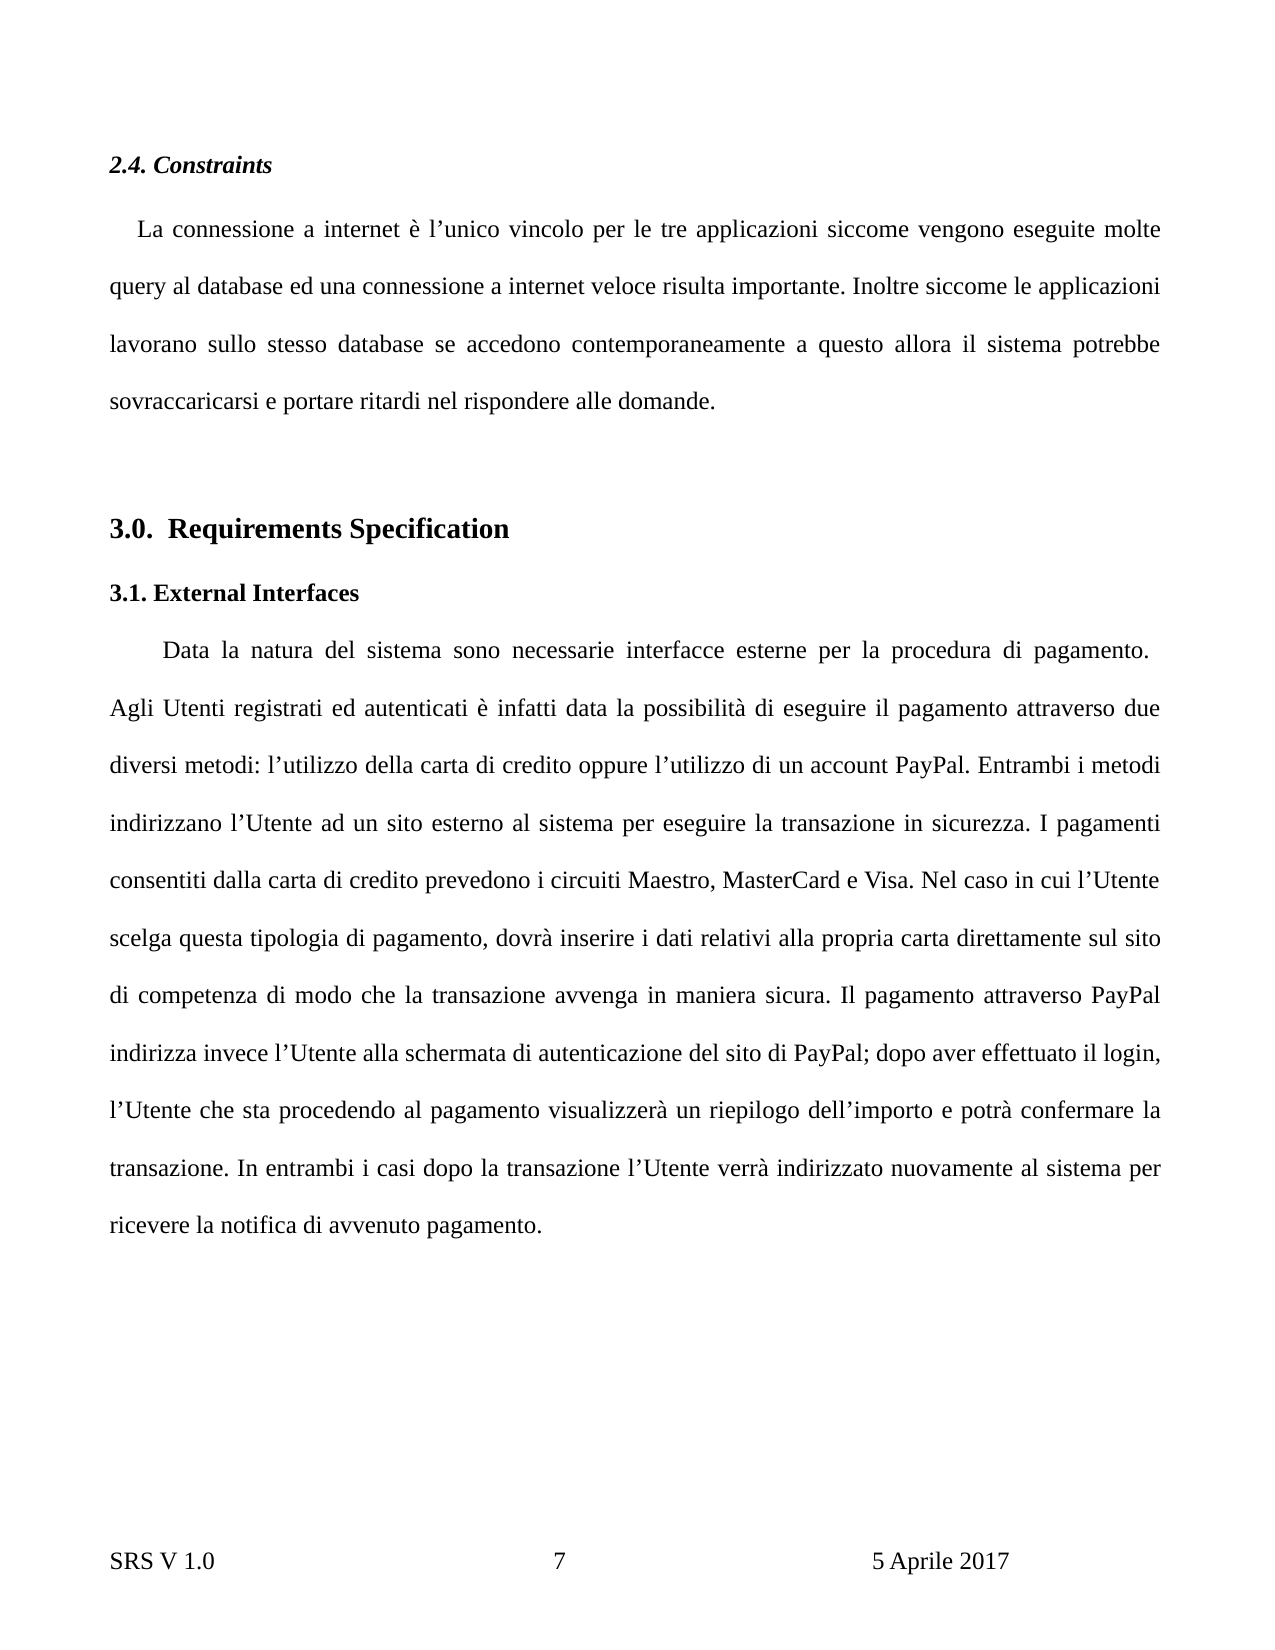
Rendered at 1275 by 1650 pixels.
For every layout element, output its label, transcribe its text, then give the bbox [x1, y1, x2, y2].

subtitle 3.0. Requirements Specification [109, 511, 1162, 544]
subtitle 2.4. Constraints [109, 150, 1162, 179]
subtitle Data la natura del sistema sono necessarie interfacce esterne per la procedura di pagamento. Agli Utenti registrati ed autenticati è infatti data la possibilità di eseguire il pagamento attraverso due diversi metodi: l’utilizzo della carta di credito oppure l’utilizzo di un account PayPal. Entrambi i metodi indirizzano l’Utente ad un sito esterno al sistema per eseguire la transazione in sicurezza. I pagamenti consentiti dalla carta di credito prevedono i circuiti Maestro, MasterCard e Visa. Nel caso in cui l’Utente scelga questa tipologia di pagamento, dovrà inserire i dati relativi alla propria carta direttamente sul sito di competenza di modo che la transazione avvenga in maniera sicura. Il pagamento attraverso PayPal indirizza invece l’Utente alla schermata di autenticazione del sito di PayPal; dopo aver effettuato il login, l’Utente che sta procedendo al pagamento visualizzerà un riepilogo dell’importo e potrà confermare la transazione. In entrambi i casi dopo la transazione l’Utente verrà indirizzato nuovamente al sistema per ricevere la notifica di avvenuto pagamento. [109, 635, 1162, 1239]
subtitle 3.1. External Interfaces [109, 578, 1162, 607]
text La connessione a internet è l’unico vincolo per le tre applicazioni siccome vengono eseguite molte query al database ed una connessione a internet veloce risulta importante. Inoltre siccome le applicazioni lavorano sullo stesso database se accedono contemporaneamente a questo allora il sistema potrebbe sovraccaricarsi e portare ritardi nel rispondere alle domande. [109, 214, 1162, 415]
